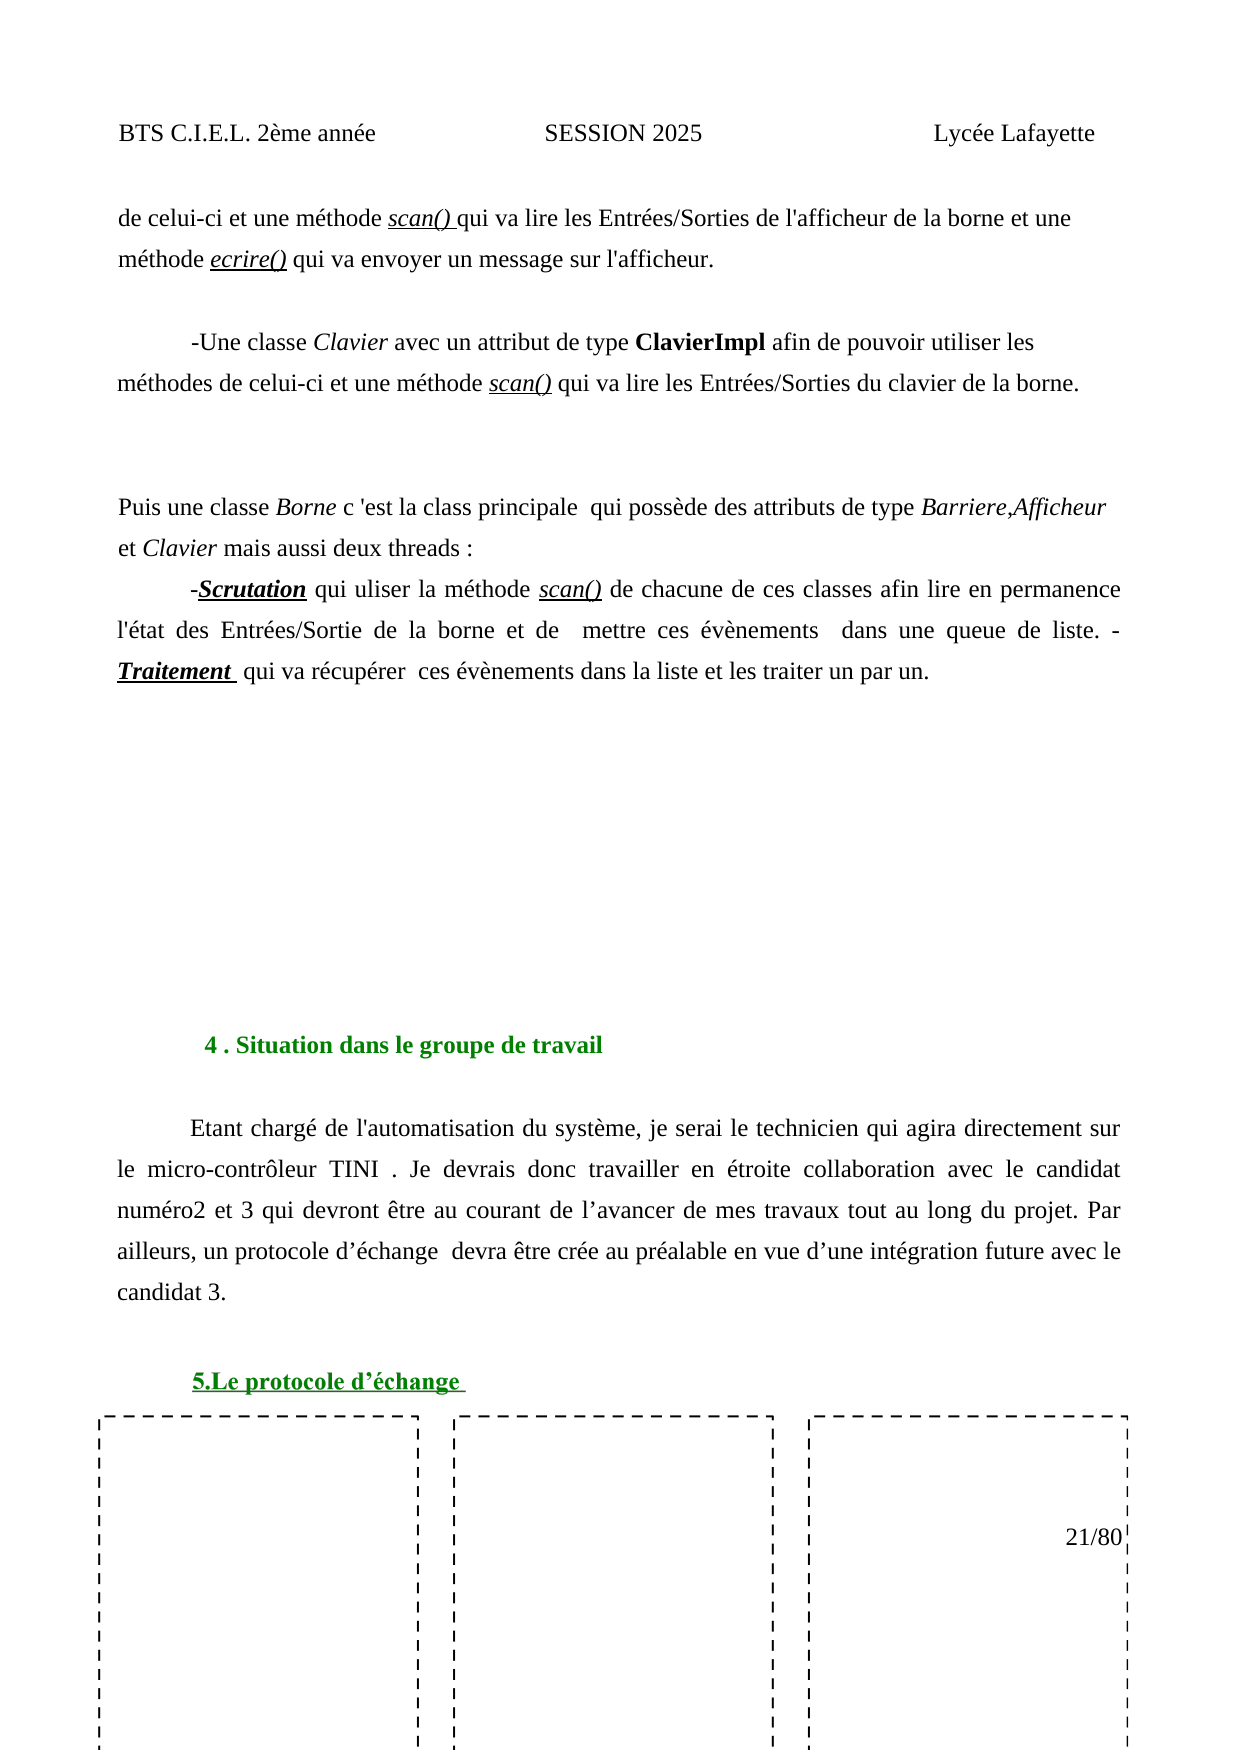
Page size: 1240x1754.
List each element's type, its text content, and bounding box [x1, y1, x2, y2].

text -Scrutation qui uliser la méthode scan() de chacune de ces classes afin lire en permanence l'état des Entrées/Sortie de la borne et de mettre ces évènements dans une queue de liste. -Traitement qui va récupérer ces évènements dans la liste et les traiter un par un. [117, 574, 1122, 685]
text Etant chargé de l'automatisation du système, je serai le technicien qui agira directement sur le micro-contrôleur TINI . Je devrais donc travailler en étroite collaboration avec le candidat numéro2 et 3 qui devront être au courant de l’avancer de mes travaux tout au long du projet. Par ailleurs, un protocole d’échange devra être crée au préalable en vue d’une intégration future avec le candidat 3. [117, 1113, 1122, 1306]
picture [97, 1371, 1129, 1750]
text de celui-ci et une méthode scan() qui va lire les Entrées/Sorties de l'afficheur de la borne et une méthode ecrire() qui va envoyer un message sur l'afficheur. [118, 203, 1121, 273]
text -Une classe Clavier avec un attribut de type ClavierImpl afin de pouvoir utiliser les méthodes de celui-ci et une méthode scan() qui va lire les Entrées/Sorties du clavier de la borne. [117, 327, 1121, 397]
subtitle 4 . Situation dans le groupe de travail [192, 1030, 1122, 1059]
text Puis une classe Borne c 'est la class principale qui possède des attributs de type Barriere,Afficheur et Clavier mais aussi deux threads : [118, 492, 1121, 562]
